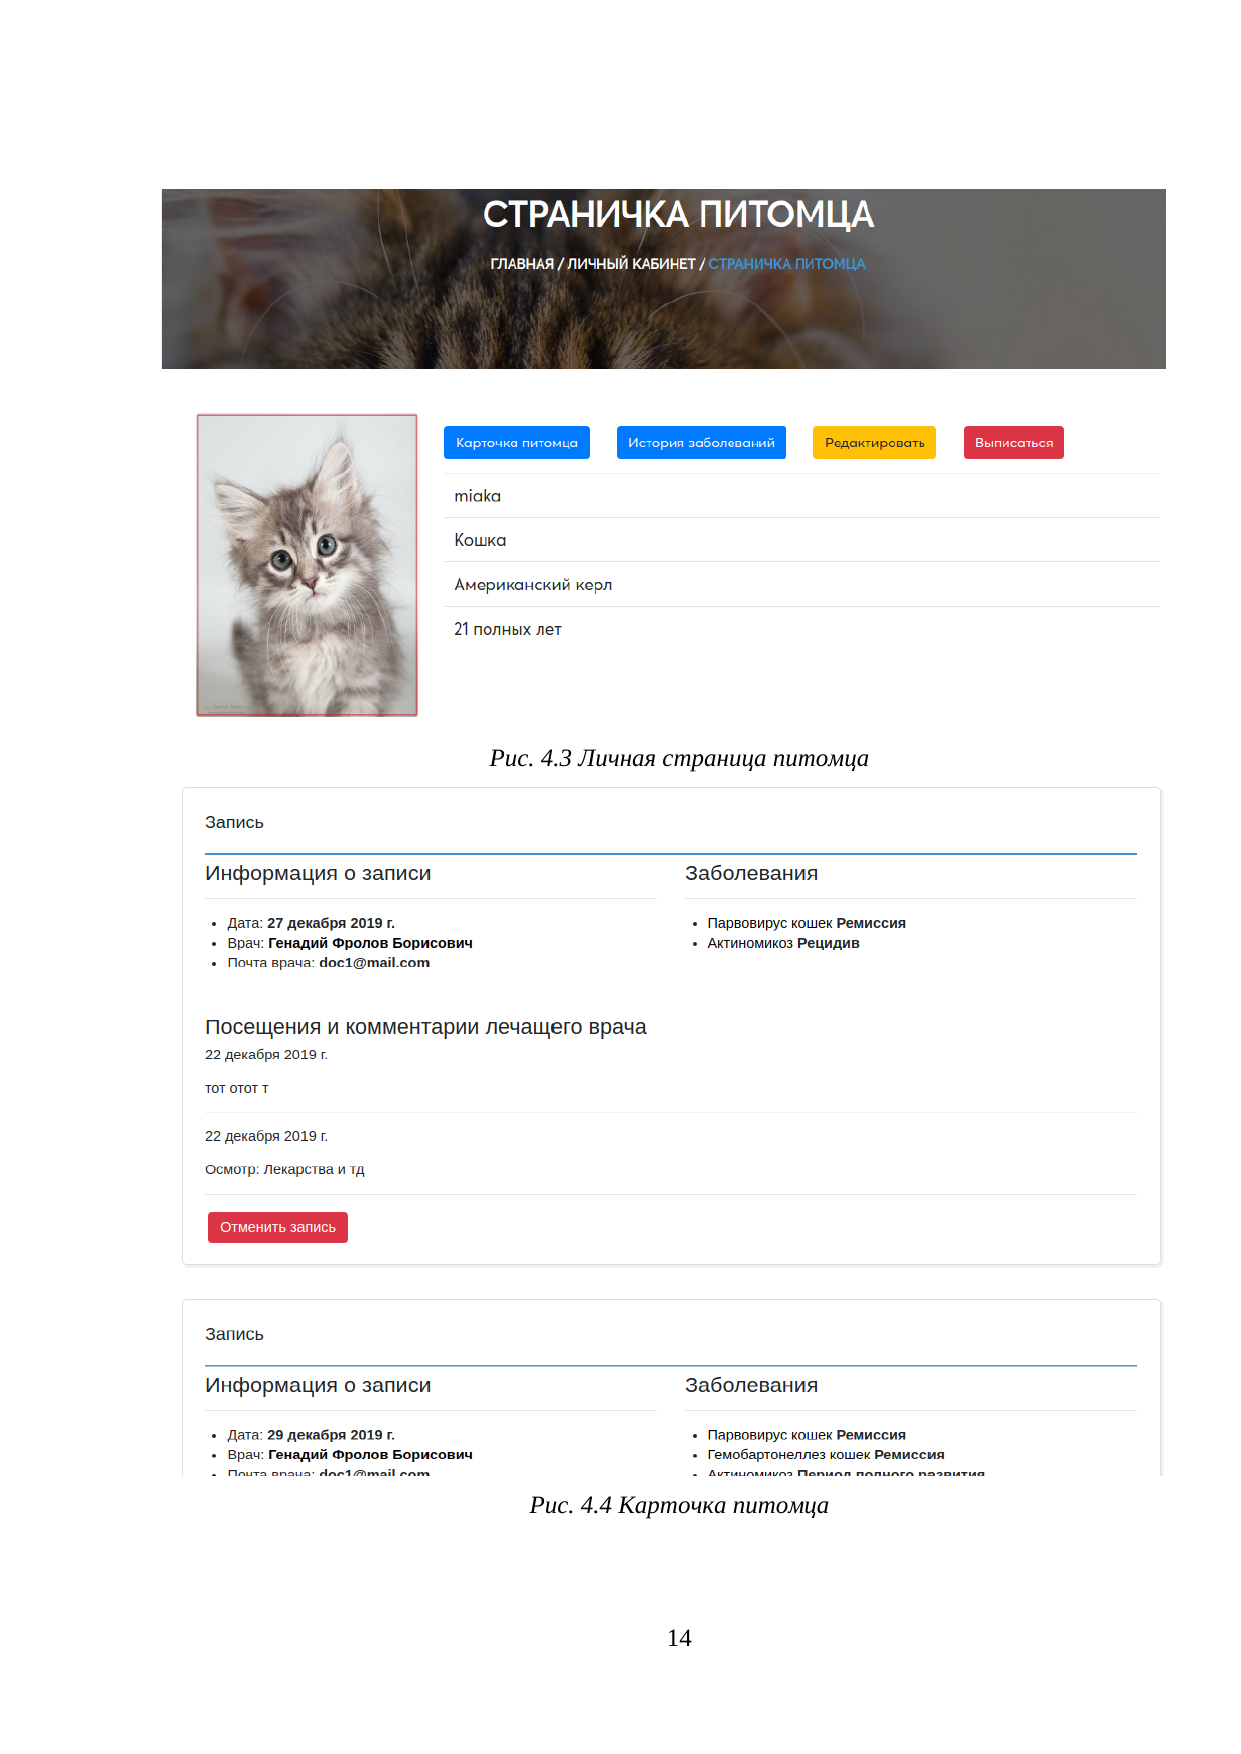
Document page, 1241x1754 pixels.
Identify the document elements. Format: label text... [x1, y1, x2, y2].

text Рис. 4.4 Карточка питомца [177, 1476, 1181, 1518]
text Рис. 4.3 Личная страница питомца [177, 168, 1181, 771]
picture [161, 189, 1166, 729]
picture [177, 785, 1182, 1476]
